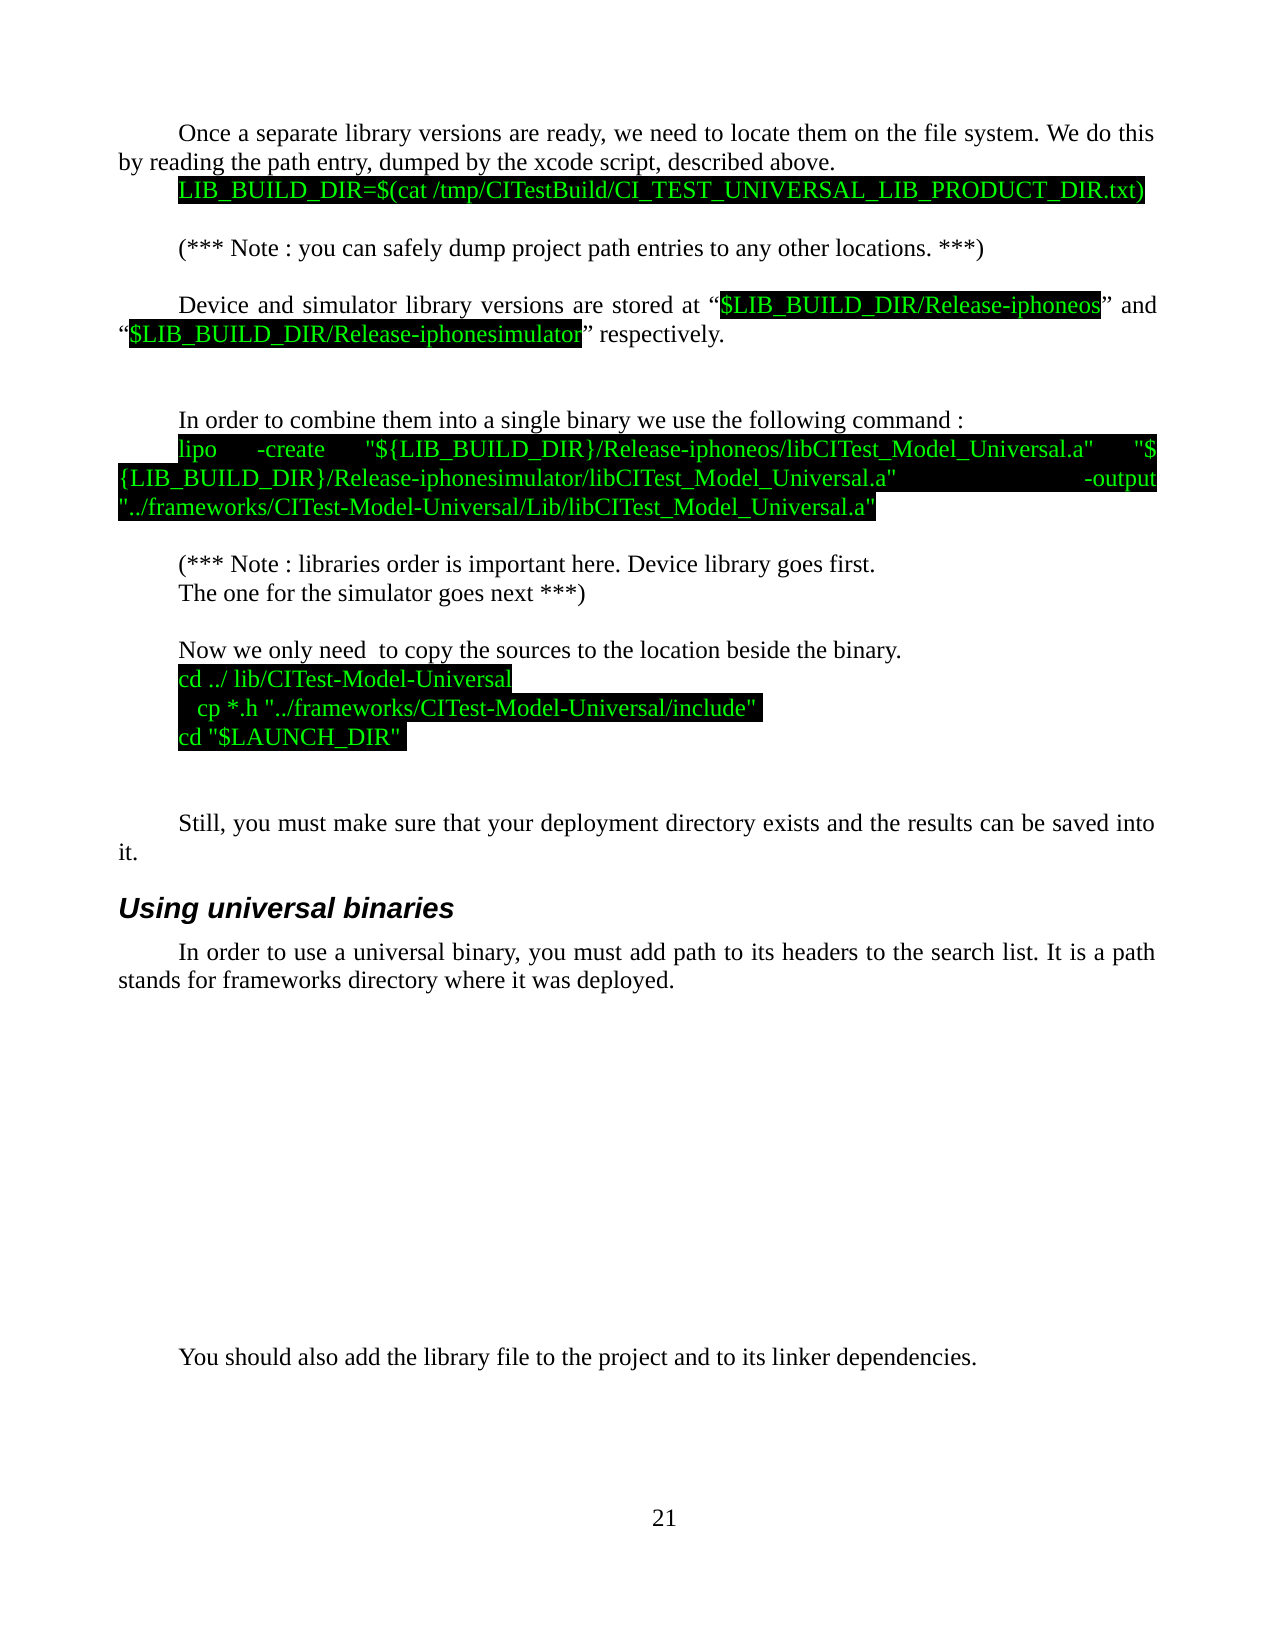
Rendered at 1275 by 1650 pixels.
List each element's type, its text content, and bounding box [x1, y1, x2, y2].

text Now we only need to copy the sources to the location beside the binary. [118, 636, 1157, 664]
text Once a separate library versions are ready, we need to locate them on the file system. We do this by reading the path entry, dumped by the xcode script, described above. [118, 118, 1157, 176]
subtitle Using universal binaries [118, 891, 1157, 924]
text LIB_BUILD_DIR=$(cat /tmp/CITestBuild/CI_TEST_UNIVERSAL_LIB_PRODUCT_DIR.txt) [118, 176, 1157, 204]
text (*** Note : you can safely dump project path entries to any other locations. ***) [118, 233, 1157, 262]
text cd ../ lib/CITest-Model-Universal [118, 664, 1157, 693]
text (*** Note : libraries order is important here. Device library goes first. [118, 549, 1157, 578]
text The one for the simulator goes next ***) [118, 578, 1157, 607]
text Device and simulator library versions are stored at “$LIB_BUILD_DIR/Release-iphoneos” and “$LIB_BUILD_DIR/Release-iphonesimulator” respectively. [118, 291, 1157, 348]
text Still, you must make sure that your deployment directory exists and the results can be saved into it. [118, 808, 1157, 866]
text In order to combine them into a single binary we use the following command : [118, 406, 1157, 434]
text lipo -create "${LIB_BUILD_DIR}/Release-iphoneos/libCITest_Model_Universal.a" "${LIB_BUILD_DIR}/Release-iphonesimulator/libCITest_Model_Universal.a" -output "../frameworks/CITest-Model-Universal/Lib/libCITest_Model_Universal.a" [118, 434, 1157, 521]
text You should also add the library file to the project and to its linker dependencies. [118, 1342, 1157, 1371]
text cd "$LAUNCH_DIR" [118, 722, 1157, 751]
text cp *.h "../frameworks/CITest-Model-Universal/include" [118, 693, 1157, 722]
text In order to use a universal binary, you must add path to its headers to the search list. It is a path stands for frameworks directory where it was deployed. [118, 937, 1157, 994]
